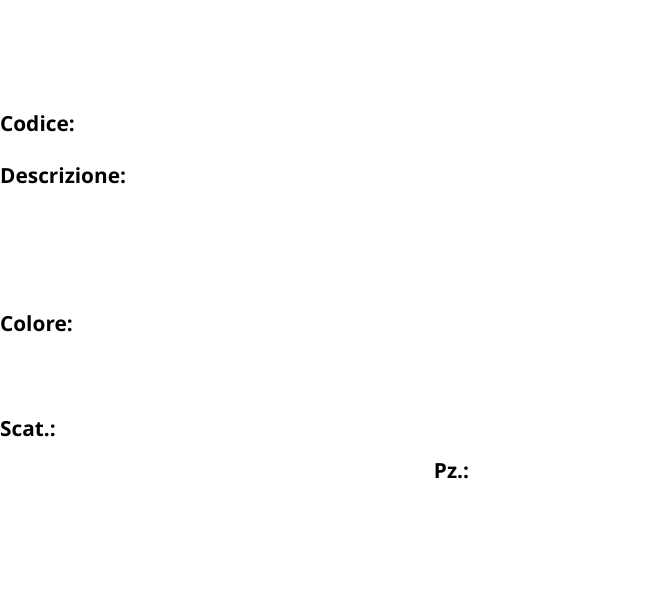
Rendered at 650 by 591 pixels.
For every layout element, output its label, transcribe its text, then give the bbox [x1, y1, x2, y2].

table_header <for each="q, line in get_objects(o)"> [0, 0, 649, 28]
table_cell <for each="i in range(0, q)"> [0, 29, 649, 57]
table_cell <setLang(o.partner_id.lang or 'it_IT')> Codice: <line.product_id.default_code> Descrizione: <line.product_id.name.split("] ")[-1]> Colore: <line.product_id.colour> Scat.: <(line.product_id.forced_colls or 1) if line.product_id.force_coll else (int(line.product_id.colls) or 1)> Pz.: <int(line.product_id.q_x_pack) if line.product_id.q_x_pack >= 1 else 1> [0, 57, 649, 500]
